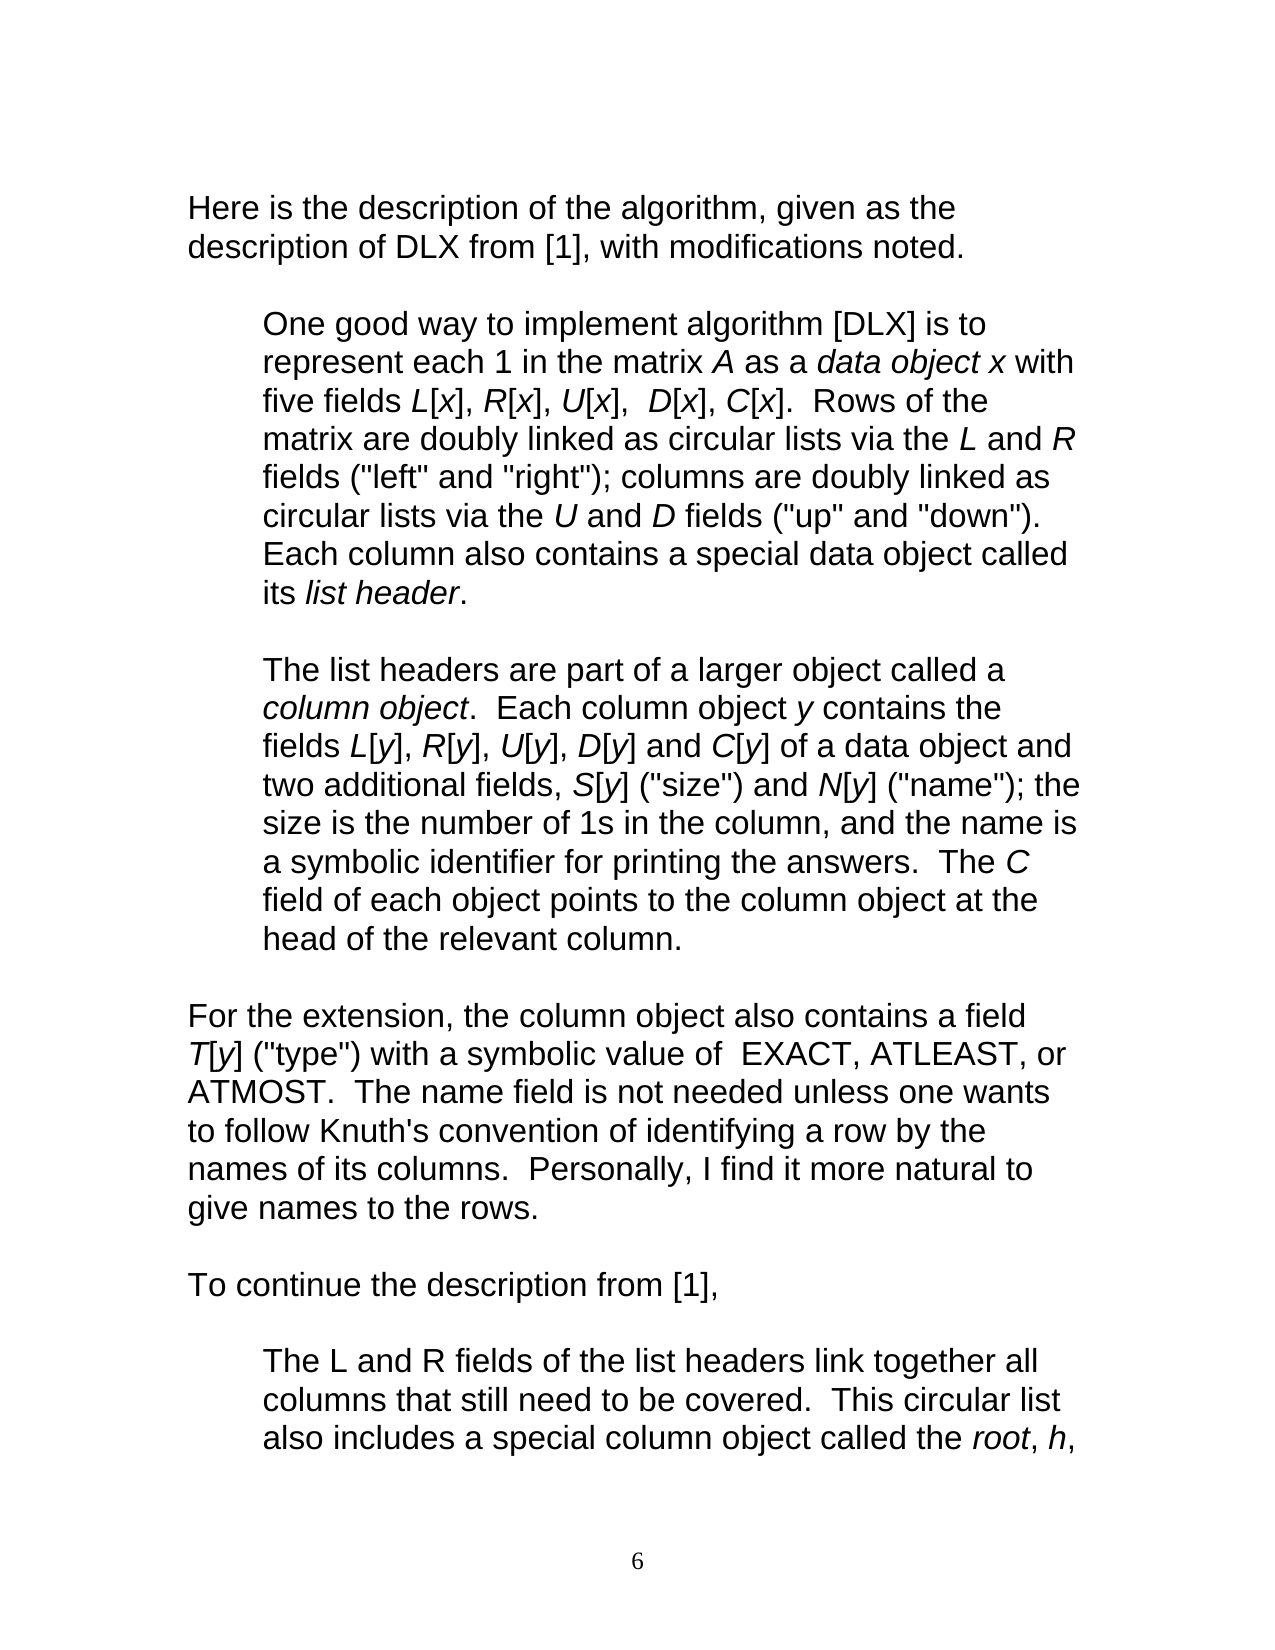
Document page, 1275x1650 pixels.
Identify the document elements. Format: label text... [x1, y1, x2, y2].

text For the extension, the column object also contains a field T[y] ("type") with a symbolic value of EXACT, ATLEAST, or ATMOST. The name field is not needed unless one wants to follow Knuth's convention of identifying a row by the names of its columns. Personally, I find it more natural to give names to the rows. [187, 996, 1087, 1226]
text The list headers are part of a larger object called a column object. Each column object y contains the fields L[y], R[y], U[y], D[y] and C[y] of a data object and two additional fields, S[y] ("size") and N[y] ("name"); the size is the number of 1s in the column, and the name is a symbolic identifier for printing the answers. The C field of each object points to the column object at the head of the relevant column. [262, 650, 1087, 957]
text One good way to implement algorithm [DLX] is to represent each 1 in the matrix A as a data object x with five fields L[x], R[x], U[x], D[x], C[x]. Rows of the matrix are doubly linked as circular lists via the L and R fields ("left" and "right"); columns are doubly linked as circular lists via the U and D fields ("up" and "down"). Each column also contains a special data object called its list header. [262, 304, 1087, 611]
text To continue the description from [1], [187, 1265, 1087, 1303]
text The L and R fields of the list headers link together all columns that still need to be covered. This circular list also includes a special column object called the root, h, [262, 1342, 1087, 1457]
text Here is the description of the algorithm, given as the description of DLX from [1], with modifications noted. [187, 188, 1087, 265]
